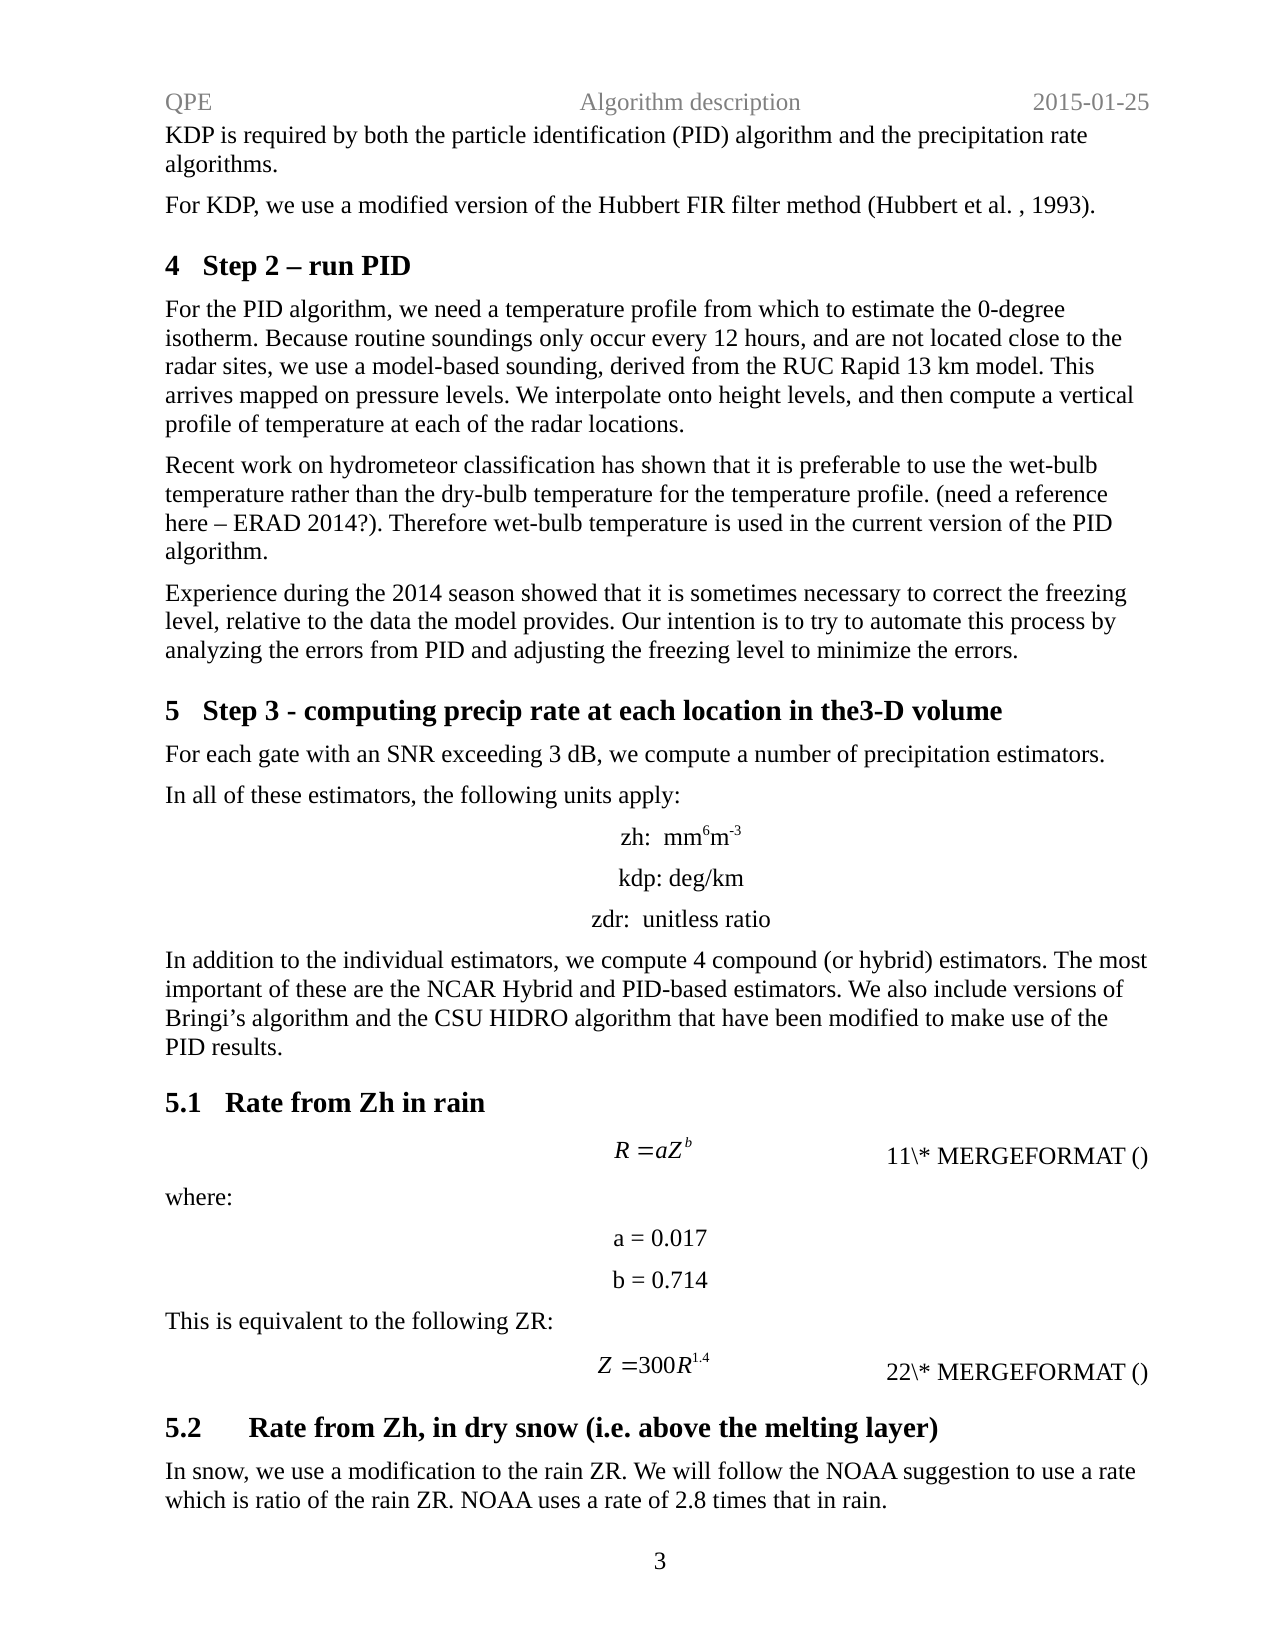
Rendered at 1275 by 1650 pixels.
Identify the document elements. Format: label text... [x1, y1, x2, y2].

text b = 0.714 [165, 1265, 1155, 1293]
text For each gate with an SNR exceeding 3 dB, we compute a number of precipitation estimators. [165, 739, 1155, 768]
subtitle Rate from Zh in rain [165, 1085, 1155, 1119]
subtitle Rate from Zh, in dry snow (i.e. above the melting layer) [165, 1410, 1155, 1444]
subtitle Step 2 – run PID [165, 248, 1155, 281]
text In addition to the individual estimators, we compute 4 compound (or hybrid) estimators. The most important of these are the NCAR Hybrid and PID-based estimators. We also include versions of Bringi’s algorithm and the CSU HIDRO algorithm that have been modified to make use of the PID results. [165, 945, 1155, 1060]
text zdr: unitless ratio [207, 904, 1155, 933]
text For the PID algorithm, we need a temperature profile from which to estimate the 0-degree isotherm. Because routine soundings only occur every 12 hours, and are not located close to the radar sites, we use a model-based sounding, derived from the RUC Rapid 13 km model. This arrives mapped on pressure levels. We interpolate onto height levels, and then compute a vertical profile of temperature at each of the radar locations. [165, 294, 1155, 438]
text In all of these estimators, the following units apply: [165, 780, 1155, 809]
text For KDP, we use a modified version of the Hubbert FIR filter method (Hubbert et al. , 1993). [165, 190, 1155, 219]
text In snow, we use a modification to the rain ZR. We will follow the NOAA suggestion to use a rate which is ratio of the rain ZR. NOAA uses a rate of 2.8 times that in rain. [165, 1456, 1155, 1514]
text This is equivalent to the following ZR: [165, 1306, 1155, 1335]
text 22\* MERGEFORMAT () [165, 1347, 1155, 1385]
text zh: mm6m-3 [207, 822, 1155, 850]
text 11\* MERGEFORMAT () [165, 1131, 1155, 1170]
text Experience during the 2014 season showed that it is sometimes necessary to correct the freezing level, relative to the data the model provides. Our intention is to try to automate this process by analyzing the errors from PID and adjusting the freezing level to minimize the errors. [165, 578, 1155, 664]
text KDP is required by both the particle identification (PID) algorithm and the precipitation rate algorithms. [165, 120, 1155, 177]
text a = 0.017 [165, 1223, 1155, 1252]
text where: [165, 1182, 1155, 1211]
text Recent work on hydrometeor classification has shown that it is preferable to use the wet-bulb temperature rather than the dry-bulb temperature for the temperature profile. (need a reference here – ERAD 2014?). Therefore wet-bulb temperature is used in the current version of the PID algorithm. [165, 450, 1155, 565]
text kdp: deg/km [207, 863, 1155, 892]
subtitle Step 3 - computing precip rate at each location in the3-D volume [165, 693, 1155, 727]
